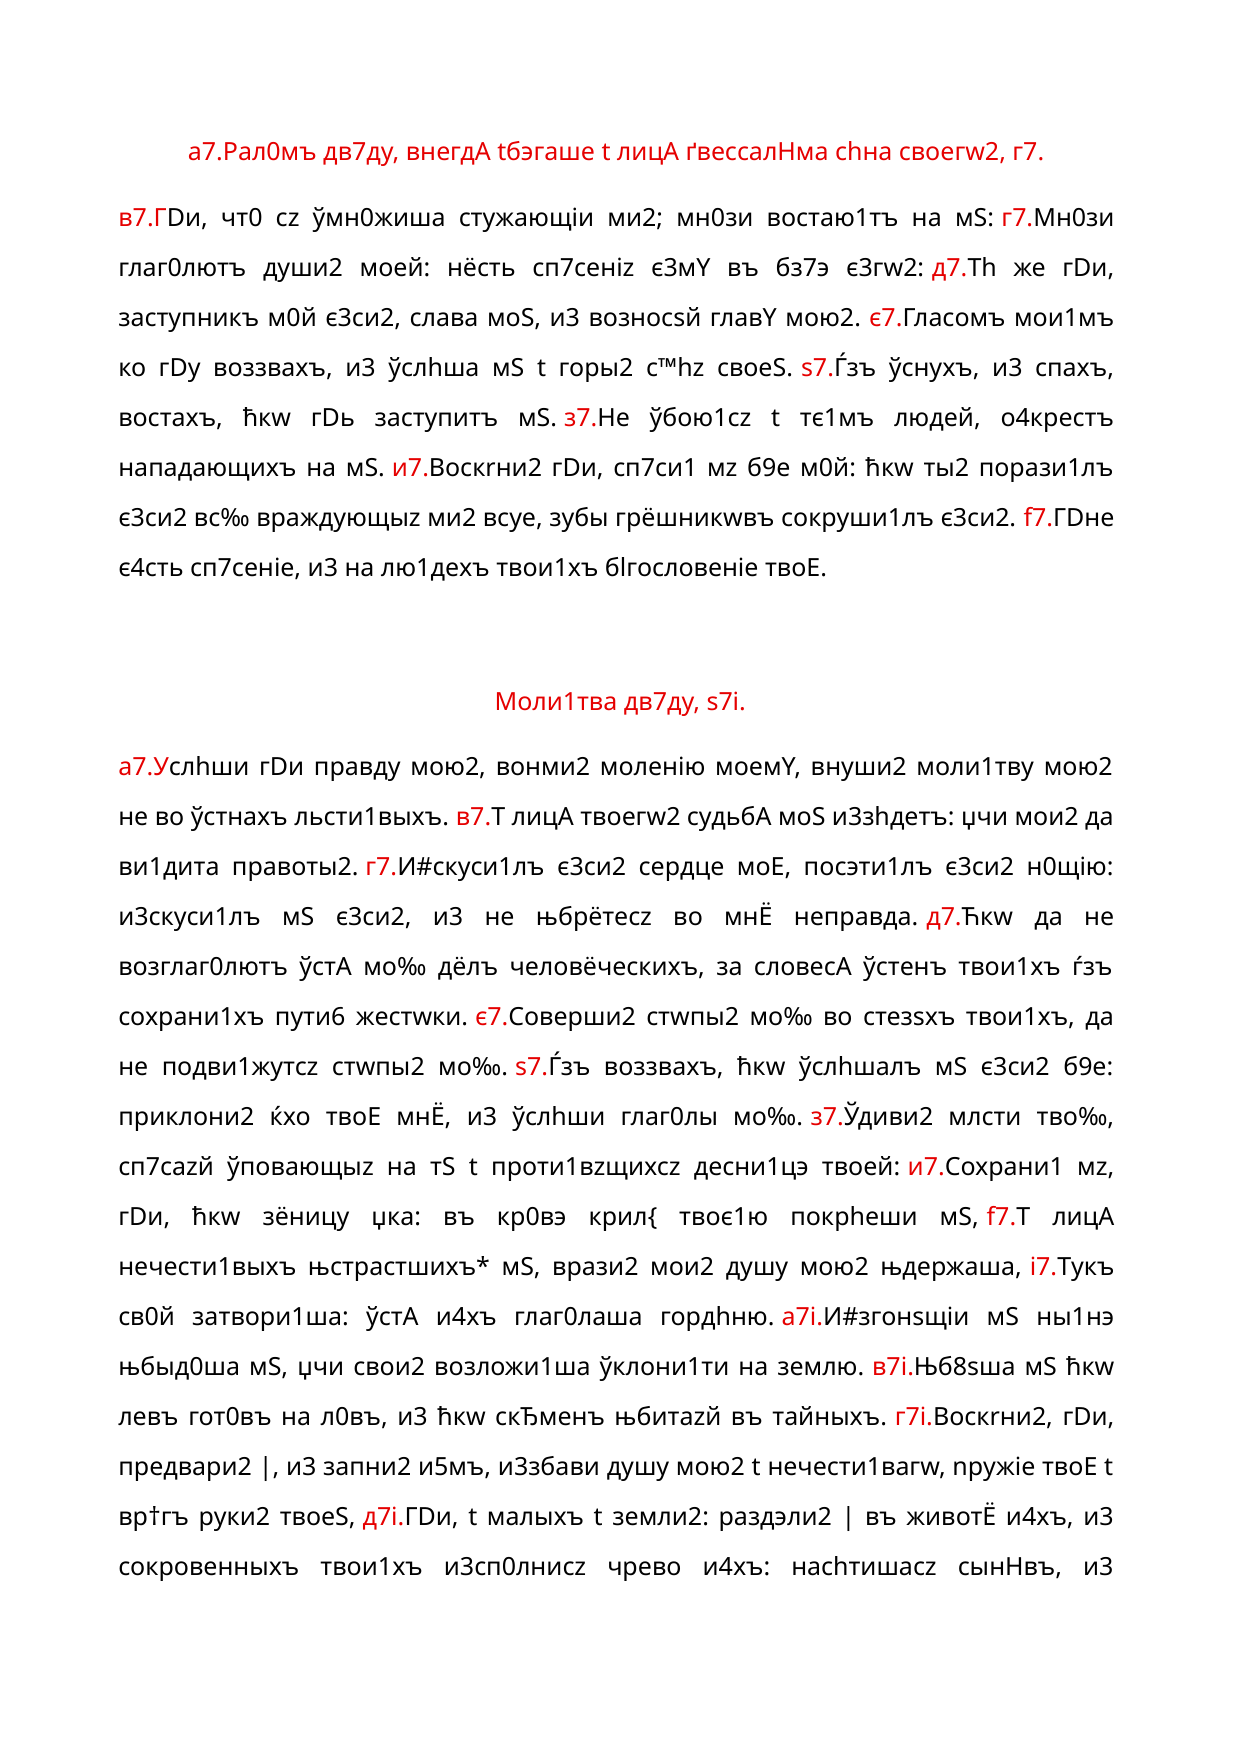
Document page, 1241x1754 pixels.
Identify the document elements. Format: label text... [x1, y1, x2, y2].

text в7.ГDи, чт0 сz ўмн0жиша стужaющіи ми2; мн0зи востаю1тъ на мS: г7.Мн0зи глаг0лютъ души2 моeй: нёсть сп7сeніz є3мY въ бз7э є3гw2: д7.Тh же гDи, застyпникъ м0й є3си2, слaва моS, и3 возносsй главY мою2. є7.Глaсомъ мои1мъ ко гDу воззвaхъ, и3 ўслhша мS t горы2 с™hz своеS. ѕ7.Ѓзъ ўснyхъ, и3 спaхъ, востaхъ, ћкw гDь застyпитъ мS. з7.Не ўбою1сz t тє1мъ людeй, o4крестъ напaдающихъ на мS. и7.Воскrни2 гDи, сп7си1 мz б9е м0й: ћкw ты2 порази1лъ є3си2 вс‰ враждyющыz ми2 всyе, зyбы грёшникwвъ сокруши1лъ є3си2. f7.ГDне є4сть сп7сeніе, и3 на лю1дехъ твои1хъ бlгословeніе твоE. [118, 184, 1114, 584]
text а7.Услhши гDи прaвду мою2, вонми2 молeнію моемY, внуши2 моли1тву мою2 не во ўстнaхъ льсти1выхъ. в7.T лицA твоегw2 судьбA моS и3зhдетъ: џчи мои2 да ви1дита правоты2. г7.И#скуси1лъ є3си2 сeрдце моE, посэти1лъ є3си2 н0щію: и3скуси1лъ мS є3си2, и3 не њбрётесz во мнЁ непрaвда. д7.Ћкw да не возглаг0лютъ ўстA мо‰ дёлъ человёческихъ, за словесA ўстeнъ твои1хъ ѓзъ сохрани1хъ пути6 жeстwки. є7.Соверши2 стwпы2 мо‰ во стезsхъ твои1хъ, да не подви1жутсz стwпы2 мо‰. ѕ7.Ѓзъ воззвaхъ, ћкw ўслhшалъ мS є3си2 б9е: приклони2 ќхо твоE мнЁ, и3 ўслhши глаг0лы мо‰. з7.Ўдиви2 млcти тво‰, сп7сazй ўповaющыz на тS t проти1вzщихсz десни1цэ твоeй: и7.Сохрани1 мz, гDи, ћкw зёницу џка: въ кр0вэ крил{ твоє1ю покрhеши мS, f7.T лицA нечести1выхъ њстрaстшихъ* мS, врази2 мои2 дyшу мою2 њдержaша, i7.Тyкъ св0й затвори1ша: ўстA и4хъ глаг0лаша гордhню. а7i.И#згонsщіи мS ны1нэ њбыд0ша мS, џчи свои2 возложи1ша ўклони1ти на зeмлю. в7i.Њб8sша мS ћкw лeвъ гот0въ на л0въ, и3 ћкw скЂменъ њбитazй въ тaйныхъ. г7i.Воскrни2, гDи, предвари2 |, и3 запни2 и5мъ, и3збaви дyшу мою2 t нечести1вагw, nрyжіе твоE t вр†гъ руки2 твоеS, д7i.ГDи, t мaлыхъ t земли2: раздэли2 | въ животЁ и4хъ, и3 сокровeнныхъ твои1хъ и3сп0лнисz чрeво и4хъ: насhтишасz сынHвъ, и3 [118, 733, 1114, 1583]
text Моли1тва дв7ду, ѕ7i. [118, 667, 1122, 717]
text а7.Pал0мъ дв7ду, внегдA tбэгaше t лицA ґвессалHма сhна своегw2, г7. [118, 118, 1114, 168]
